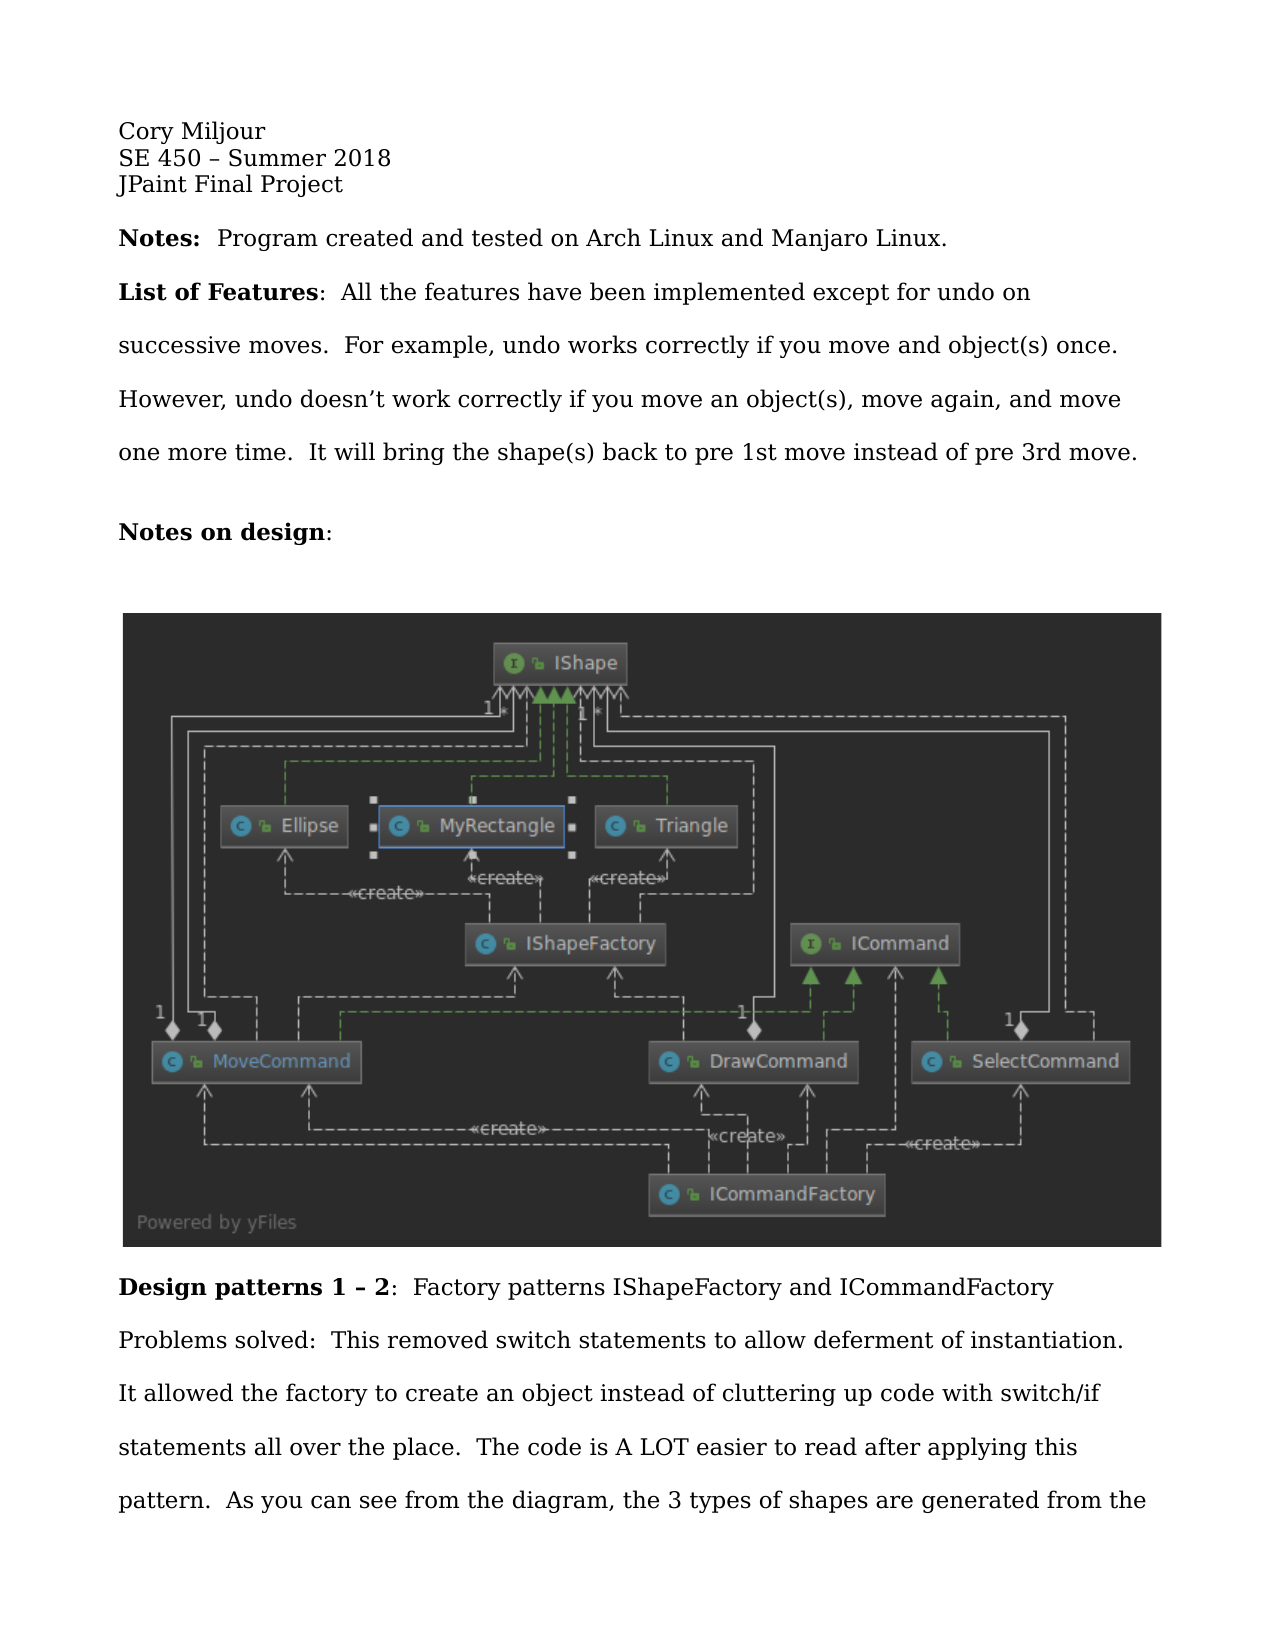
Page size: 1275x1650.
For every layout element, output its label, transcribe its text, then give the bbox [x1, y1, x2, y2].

text Notes on design: [118, 519, 1157, 546]
text Cory Miljour [118, 118, 1157, 145]
text Problems solved: This removed switch statements to allow deferment of instantiation. It allowed the factory to create an object instead of cluttering up code with switch/if statements all over the place. The code is A LOT easier to read after applying this pattern. As you can see from the diagram, the 3 types of shapes are generated from the [118, 1327, 1157, 1514]
text Notes: Program created and tested on Arch Linux and Manjaro Linux. [118, 225, 1157, 252]
picture [122, 613, 1162, 1247]
text Design patterns 1 – 2: Factory patterns IShapeFactory and ICommandFactory [118, 1273, 1157, 1300]
text SE 450 – Summer 2018 [118, 145, 1157, 171]
text JPaint Final Project [118, 171, 1157, 198]
text List of Features: All the features have been implemented except for undo on successive moves. For example, undo works correctly if you move and object(s) once. However, undo doesn’t work correctly if you move an object(s), move again, and move one more time. It will bring the shape(s) back to pre 1st move instead of pre 3rd move. [118, 279, 1157, 466]
